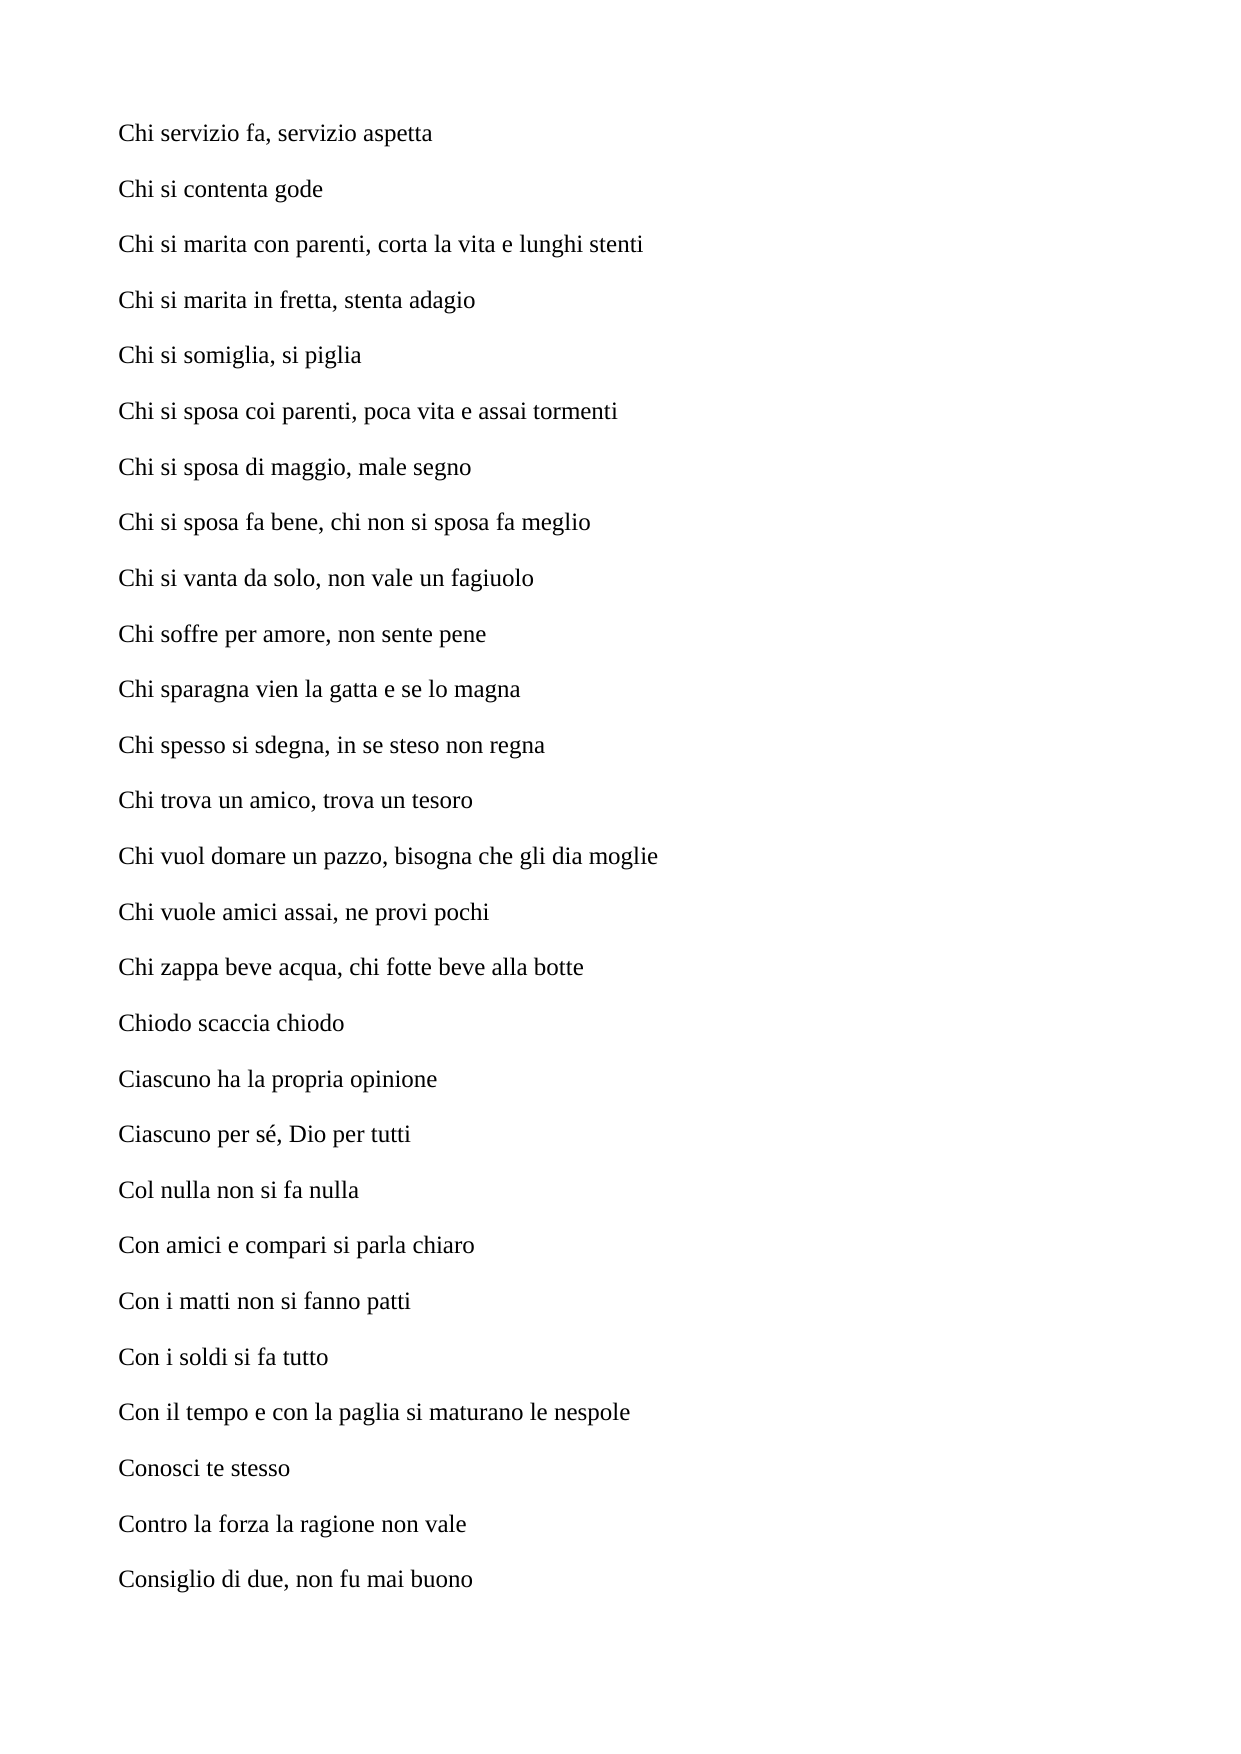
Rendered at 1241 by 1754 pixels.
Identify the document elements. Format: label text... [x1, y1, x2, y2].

text Chi zappa beve acqua, chi fotte beve alla botte [118, 952, 1122, 981]
text Chi sparagna vien la gatta e se lo magna [118, 674, 1122, 703]
text Chiodo scaccia chiodo [118, 1008, 1122, 1037]
text Chi si sposa fa bene, chi non si sposa fa meglio [118, 507, 1122, 536]
text Chi vuole amici assai, ne provi pochi [118, 897, 1122, 926]
text Chi si marita con parenti, corta la vita e lunghi stenti [118, 229, 1122, 258]
text Chi spesso si sdegna, in se steso non regna [118, 730, 1122, 759]
text Chi si sposa coi parenti, poca vita e assai tormenti [118, 396, 1122, 425]
text Chi trova un amico, trova un tesoro [118, 786, 1122, 814]
text Contro la forza la ragione non vale [118, 1509, 1122, 1537]
text Chi soffre per amore, non sente pene [118, 619, 1122, 647]
text Consiglio di due, non fu mai buono [118, 1564, 1122, 1593]
text Chi si contenta gode [118, 174, 1122, 202]
text Col nulla non si fa nulla [118, 1175, 1122, 1204]
text Con il tempo e con la paglia si maturano le nespole [118, 1397, 1122, 1426]
text Chi si vanta da solo, non vale un fagiuolo [118, 563, 1122, 592]
text Chi si sposa di maggio, male segno [118, 452, 1122, 481]
text Chi vuol domare un pazzo, bisogna che gli dia moglie [118, 841, 1122, 870]
text Chi si marita in fretta, stenta adagio [118, 285, 1122, 314]
text Chi servizio fa, servizio aspetta [118, 118, 1122, 147]
text Ciascuno ha la propria opinione [118, 1064, 1122, 1092]
text Con i soldi si fa tutto [118, 1342, 1122, 1371]
text Con i matti non si fanno patti [118, 1286, 1122, 1315]
text Con amici e compari si parla chiaro [118, 1231, 1122, 1259]
text Conosci te stesso [118, 1453, 1122, 1482]
text Ciascuno per sé, Dio per tutti [118, 1119, 1122, 1148]
text Chi si somiglia, si piglia [118, 341, 1122, 369]
